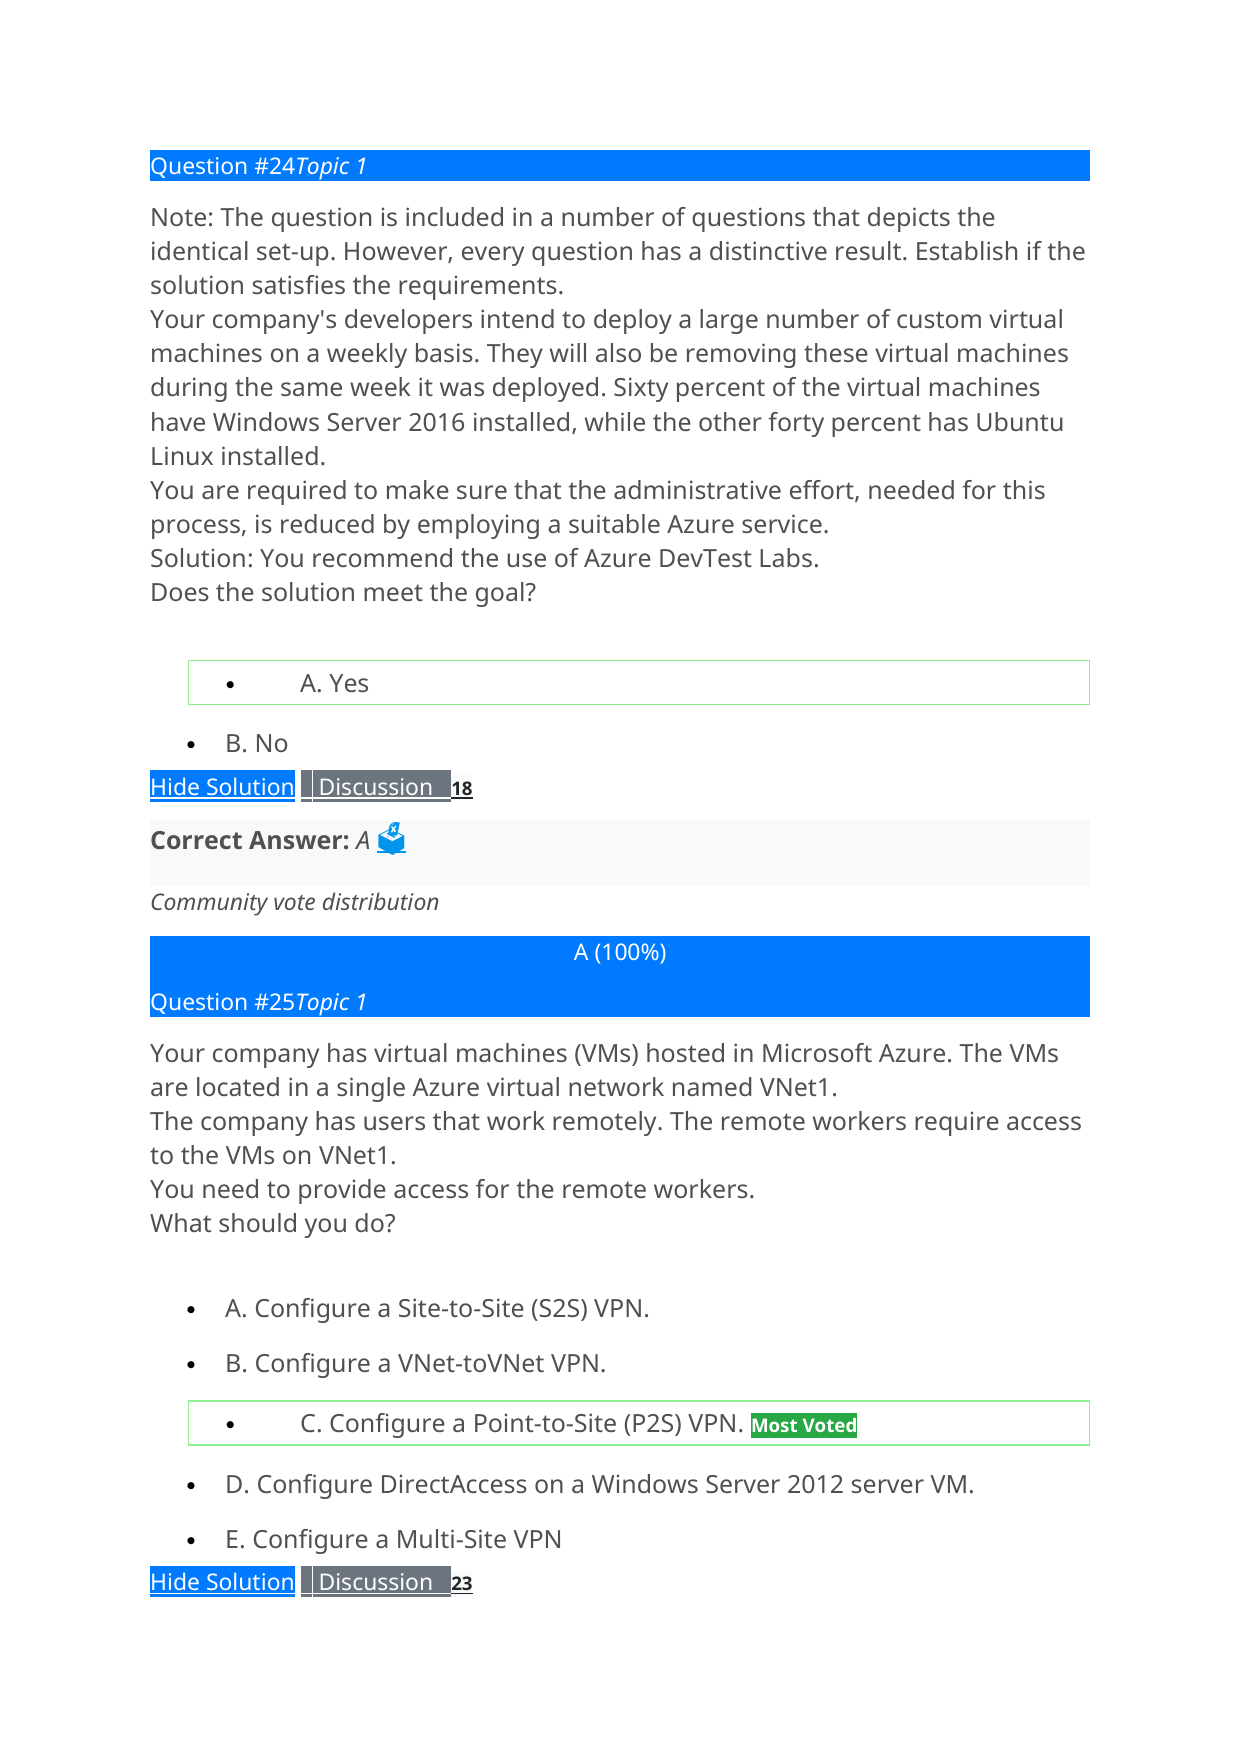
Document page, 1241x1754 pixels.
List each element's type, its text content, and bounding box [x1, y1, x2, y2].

text Correct Answer: A 🗳️ [150, 820, 1090, 886]
list B. No [187, 726, 1090, 760]
list E. Configure a Multi-Site VPN [187, 1522, 1090, 1556]
text Hide Solution Discussion 18 [150, 770, 1090, 802]
text A (100%) [150, 936, 1090, 967]
text Hide Solution Discussion 23 [150, 1566, 1090, 1597]
list C. Configure a Point-to-Site (P2S) VPN. Most Voted [189, 1402, 1089, 1444]
text Note: The question is included in a number of questions that depicts the identical set-up. However, every question has a distinctive result. Establish if the solution satisfies the requirements. Your company's developers intend to deploy a large number of custom virtual machines on a weekly basis. They will also be removing these virtual machines during the same week it was deployed. Sixty percent of the virtual machines have Windows Server 2016 installed, while the other forty percent has Ubuntu Linux installed. You are required to make sure that the administrative effort, needed for this process, is reduced by employing a suitable Azure service. Solution: You recommend the use of Azure DevTest Labs. Does the solution meet the goal? [150, 200, 1090, 608]
text Community vote distribution [150, 886, 1090, 917]
text Question #24Topic 1 [150, 150, 1090, 181]
list A. Yes [189, 661, 1089, 704]
text Your company has virtual machines (VMs) hosted in Microsoft Azure. The VMs are located in a single Azure virtual network named VNet1. The company has users that work remotely. The remote workers require access to the VMs on VNet1. You need to provide access for the remote workers. What should you do? [150, 1035, 1090, 1239]
list D. Configure DirectAccess on a Windows Server 2012 server VM. [187, 1467, 1090, 1501]
list B. Configure a VNet-toVNet VPN. [187, 1346, 1090, 1379]
list A. Configure a Site-to-Site (S2S) VPN. [187, 1291, 1090, 1325]
text Question #25Topic 1 [150, 985, 1090, 1017]
